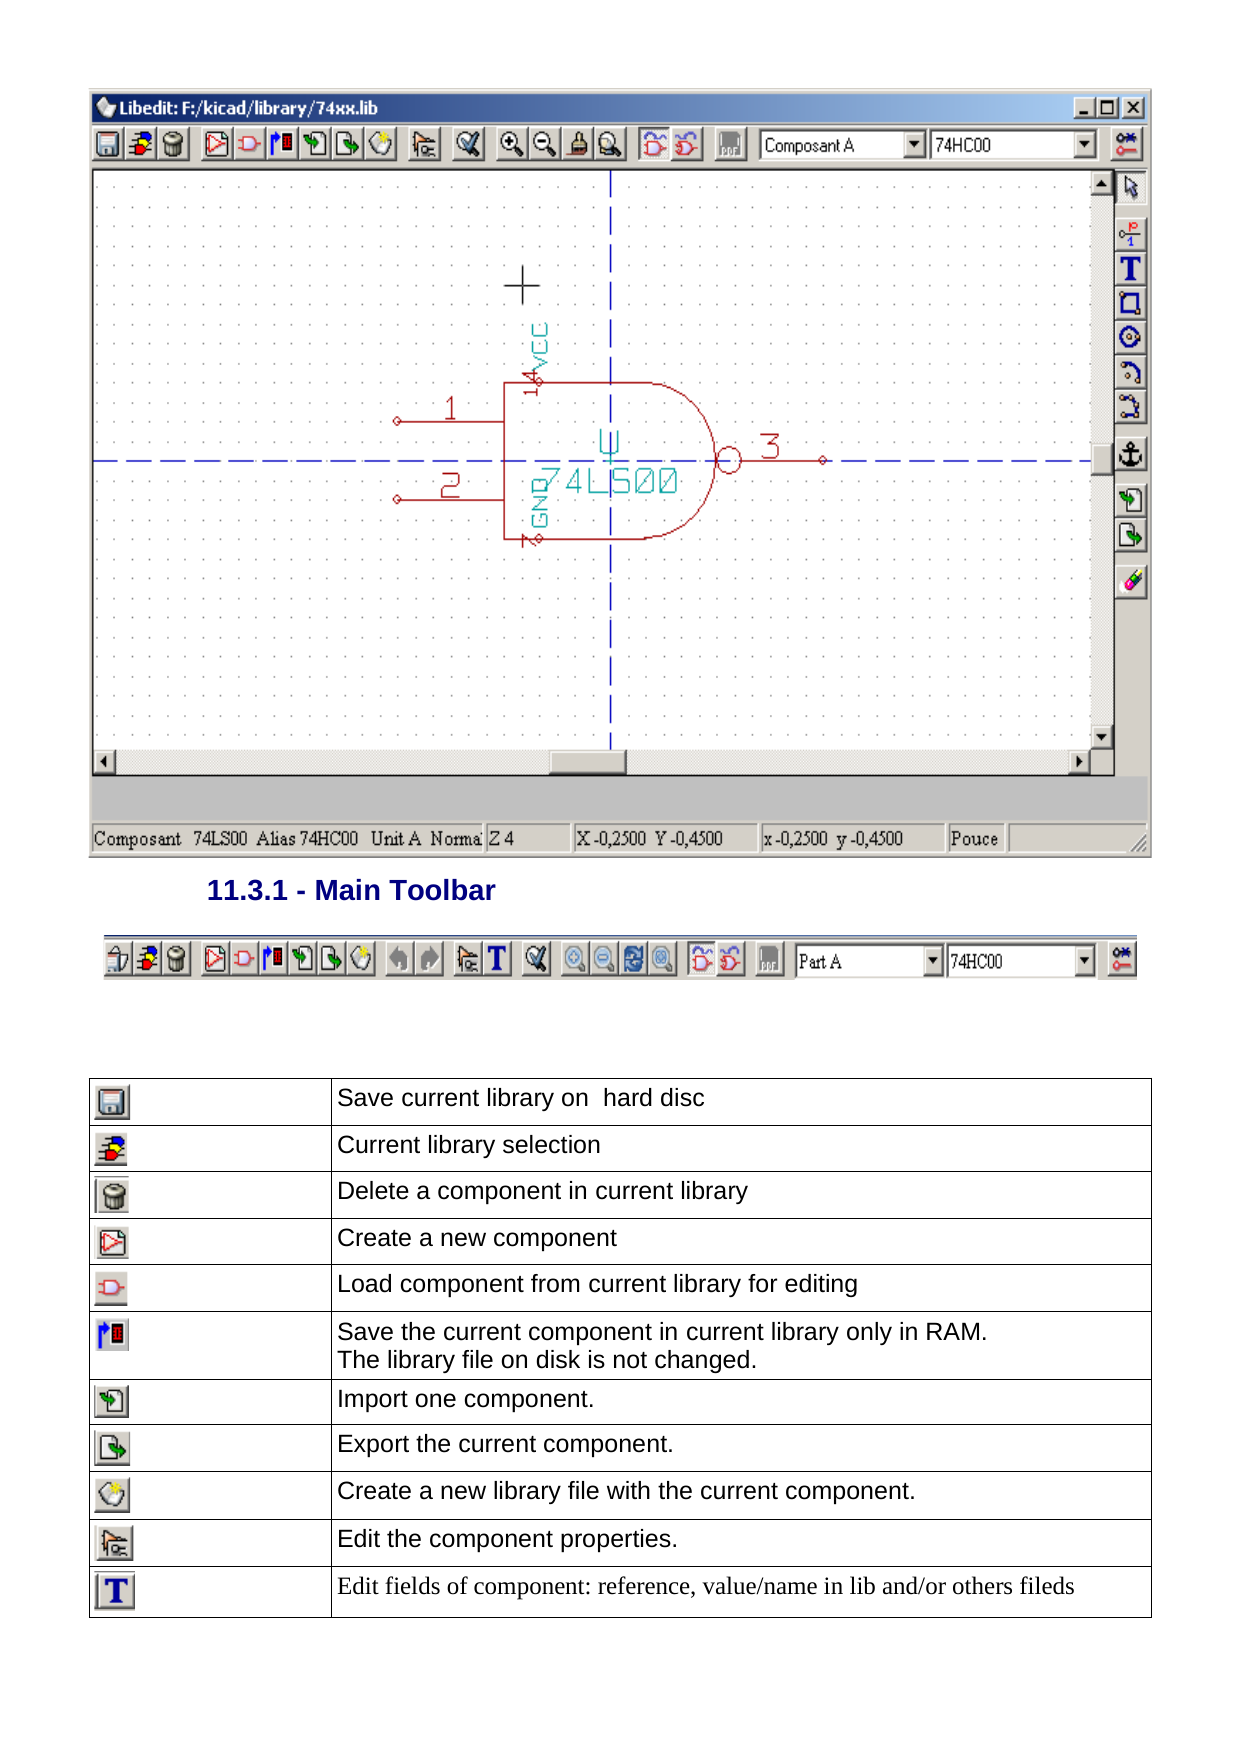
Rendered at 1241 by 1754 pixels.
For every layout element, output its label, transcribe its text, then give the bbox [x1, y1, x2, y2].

table_cell [90, 1312, 331, 1379]
table_cell [90, 1380, 331, 1424]
table_cell Edit fields of component: reference, value/name in lib and/or others fileds [332, 1567, 1151, 1617]
picture [94, 1524, 134, 1561]
table_cell Save the current component in current library only in RAM. The library file on disk is not changed. [332, 1312, 1151, 1379]
picture [94, 1224, 129, 1259]
table_cell [90, 1265, 331, 1311]
picture [103, 935, 1137, 980]
table_cell [90, 1172, 331, 1218]
table_cell Create a new component [332, 1219, 1151, 1264]
picture [94, 1130, 128, 1166]
table_cell Edit the component properties. [332, 1520, 1151, 1566]
table_header [90, 1079, 331, 1125]
picture [94, 1270, 128, 1306]
table_cell [90, 1567, 331, 1617]
picture [94, 1571, 135, 1611]
picture [94, 1476, 131, 1513]
subtitle Main Toolbar [207, 874, 1152, 906]
table_cell Delete a component in current library [332, 1172, 1151, 1218]
table_cell [90, 1219, 331, 1264]
table_cell [90, 1425, 331, 1471]
table_cell Create a new library file with the current component. [332, 1472, 1151, 1519]
table_cell Load component from current library for editing [332, 1265, 1151, 1311]
picture [88, 88, 1152, 858]
table_cell Import one component. [332, 1380, 1151, 1424]
table_cell [90, 1126, 331, 1171]
table_cell [90, 1520, 331, 1566]
table_cell Export the current component. [332, 1425, 1151, 1471]
table_cell Current library selection [332, 1126, 1151, 1171]
table_header Save current library on hard disc [332, 1079, 1151, 1125]
picture [94, 1176, 129, 1213]
picture [94, 1385, 129, 1418]
picture [94, 1083, 131, 1120]
table_cell [90, 1472, 331, 1519]
picture [94, 1429, 131, 1466]
